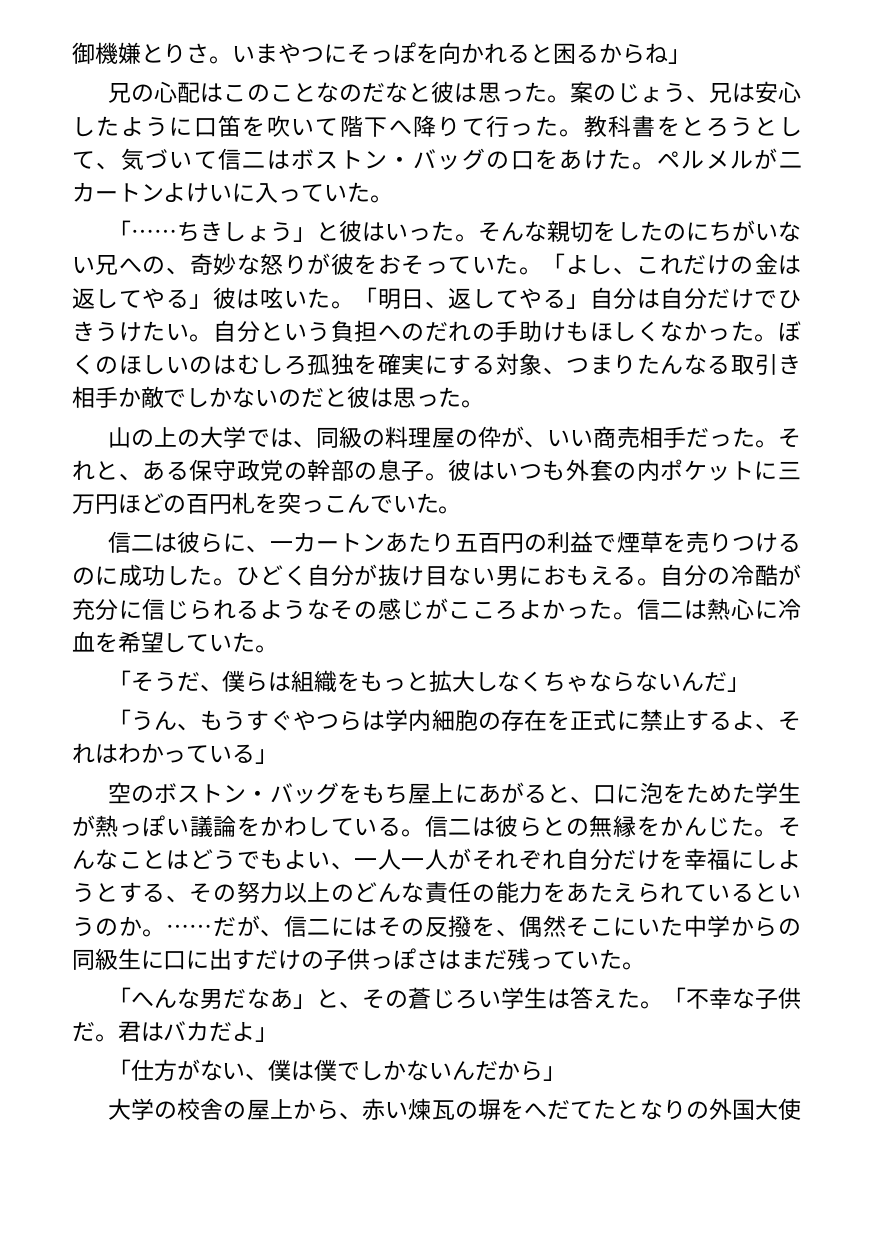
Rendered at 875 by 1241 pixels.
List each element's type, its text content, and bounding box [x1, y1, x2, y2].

text 御機嫌とりさ。いまやつにそっぽを向かれると困るからね」 [72, 36, 802, 69]
text 信二は彼らに、一カートンあたり五百円の利益で煙草を売りつけるのに成功した。ひどく自分が抜け目ない男におもえる。自分の冷酷が充分に信じられるようなその感じがこころよかった。信二は熱心に冷血を希望していた。 [72, 525, 802, 658]
text 空のボストン・バッグをもち屋上にあがると、口に泡をためた学生が熱っぽい議論をかわしている。信二は彼らとの無縁をかんじた。そんなことはどうでもよい、一人一人がそれぞれ自分だけを幸福にしようとする、その努力以上のどんな責任の能力をあたえられているというのか。……だが、信二にはその反撥を、偶然そこにいた中学からの同級生に口に出すだけの子供っぽさはまだ残っていた。 [72, 775, 802, 975]
text 「へんな男だなあ」と、その蒼じろい学生は答えた。「不幸な子供だ。君はバカだよ」 [72, 981, 802, 1047]
text 「……ちきしょう」と彼はいった。そんな親切をしたのにちがいない兄への、奇妙な怒りが彼をおそっていた。「よし、これだけの金は返してやる」彼は呟いた。「明日、返してやる」自分は自分だけでひきうけたい。自分という負担へのだれの手助けもほしくなかった。ぼくのほしいのはむしろ孤独を確実にする対象、つまりたんなる取引き相手か敵でしかないのだと彼は思った。 [72, 214, 802, 413]
text 「そうだ、僕らは組織をもっと拡大しなくちゃならないんだ」 [72, 664, 802, 697]
text 大学の校舎の屋上から、赤い煉瓦の塀をへだてたとなりの外国大使 [72, 1092, 802, 1126]
text 兄の心配はこのことなのだなと彼は思った。案のじょう、兄は安心したように口笛を吹いて階下へ降りて行った。教科書をとろうとして、気づいて信二はボストン・バッグの口をあけた。ペルメルが二カートンよけいに入っていた。 [72, 75, 802, 208]
text 「うん、もうすぐやつらは学内細胞の存在を正式に禁止するよ、それはわかっている」 [72, 703, 802, 769]
text 「仕方がない、僕は僕でしかないんだから」 [72, 1053, 802, 1086]
text 山の上の大学では、同級の料理屋の伜が、いい商売相手だった。それと、ある保守政党の幹部の息子。彼はいつも外套の内ポケットに三万円ほどの百円札を突っこんでいた。 [72, 419, 802, 519]
